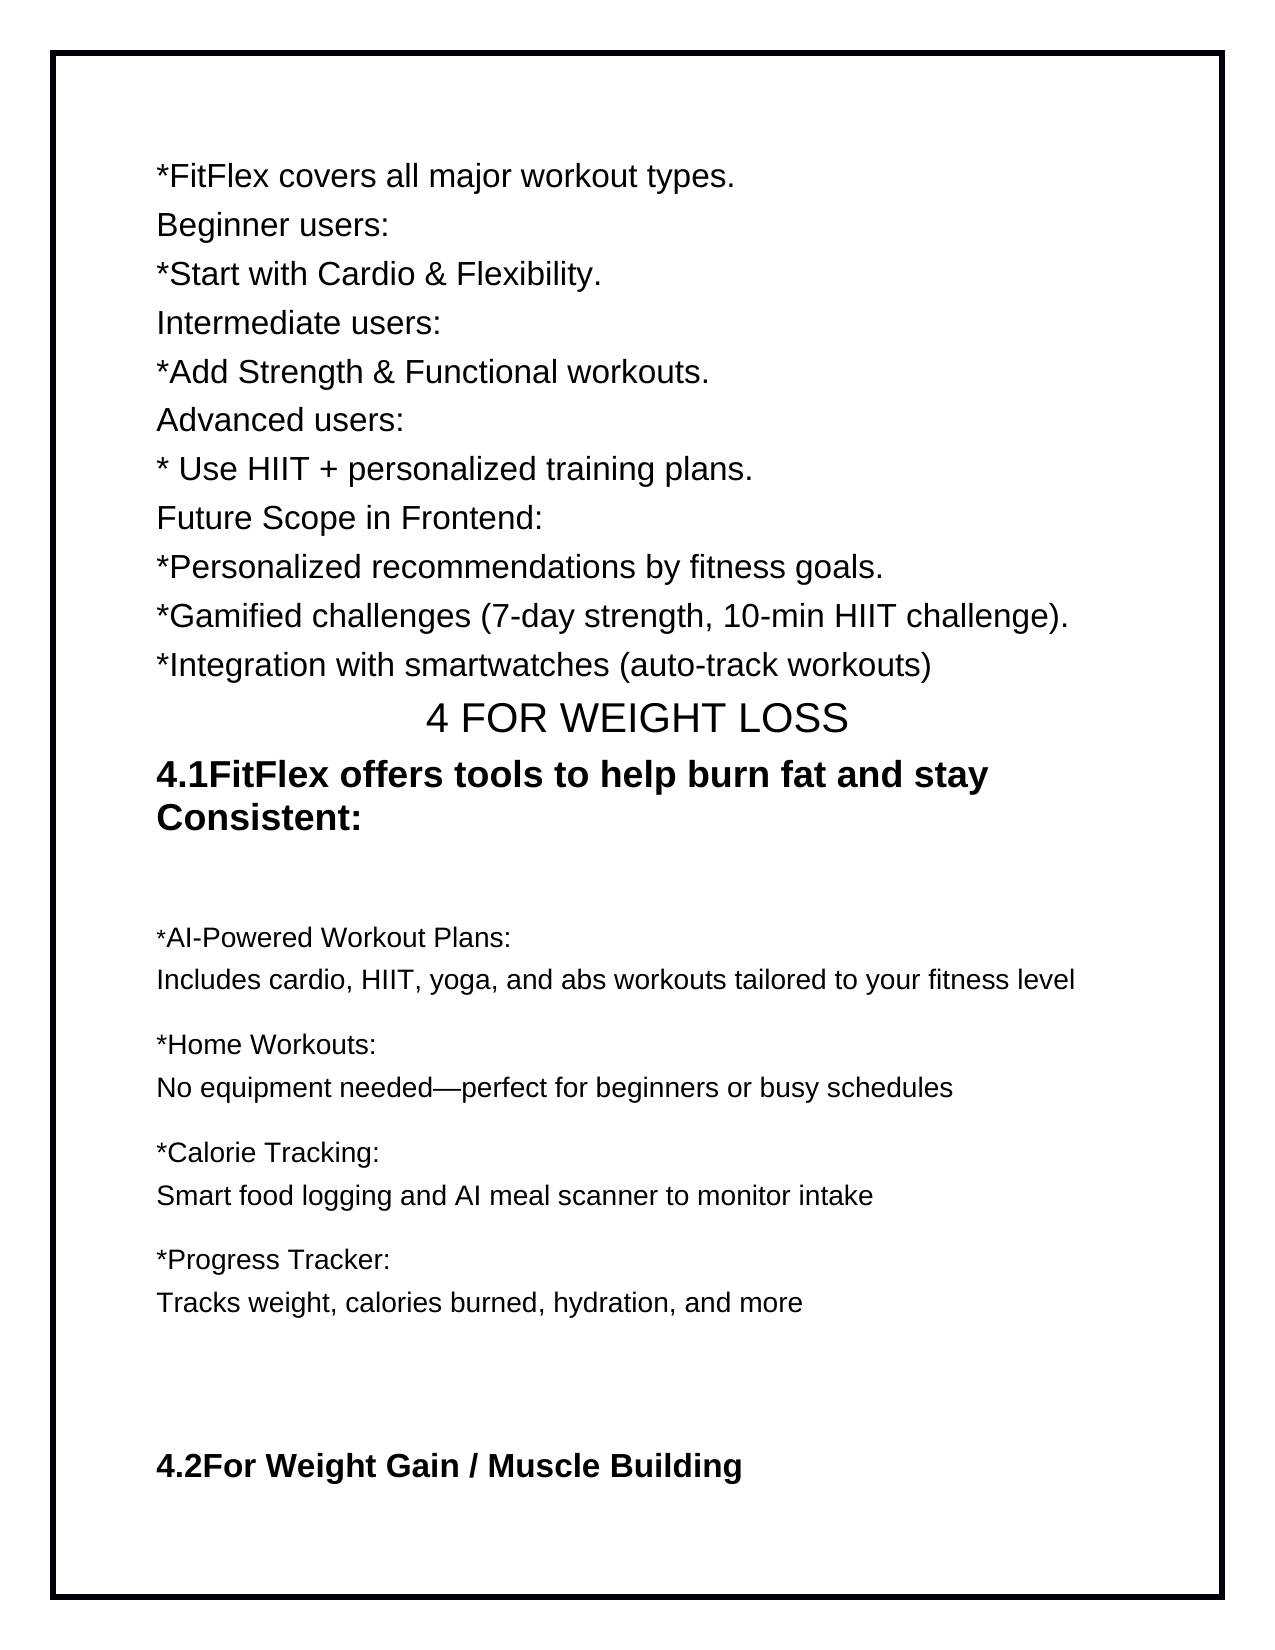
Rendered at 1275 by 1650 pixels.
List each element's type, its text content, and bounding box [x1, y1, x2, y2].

text *Start with Cardio & Flexibility. [156, 254, 1119, 292]
text Advanced users: [156, 401, 1119, 439]
text *Integration with smartwatches (auto-track workouts) [156, 645, 1119, 683]
text 4 FOR WEIGHT LOSS [156, 694, 1119, 742]
text *FitFlex covers all major workout types. [156, 156, 1119, 195]
text Smart food logging and AI meal scanner to monitor intake *Progress Tracker: [156, 1178, 1119, 1276]
text 4.2For Weight Gain / Muscle Building [156, 1446, 1119, 1485]
text Beginner users: [156, 205, 1119, 243]
text Future Scope in Frontend: [156, 498, 1119, 537]
text *Personalized recommendations by fitness goals. [156, 547, 1119, 586]
text *Add Strength & Functional workouts. [156, 352, 1119, 390]
text 4.1FitFlex offers tools to help burn fat and stay Consistent: [156, 752, 1119, 838]
text *AI-Powered Workout Plans: [156, 849, 1119, 953]
text No equipment needed—perfect for beginners or busy schedules *Calorie Tracking: [156, 1071, 1119, 1168]
text *Gamified challenges (7-day strength, 10-min HIIT challenge). [156, 596, 1119, 634]
text * Use HIIT + personalized training plans. [156, 449, 1119, 488]
text Includes cardio, HIIT, yoga, and abs workouts tailored to your fitness level *Home Workouts: [156, 963, 1119, 1061]
text Tracks weight, calories burned, hydration, and more [156, 1286, 1119, 1318]
text Intermediate users: [156, 303, 1119, 341]
